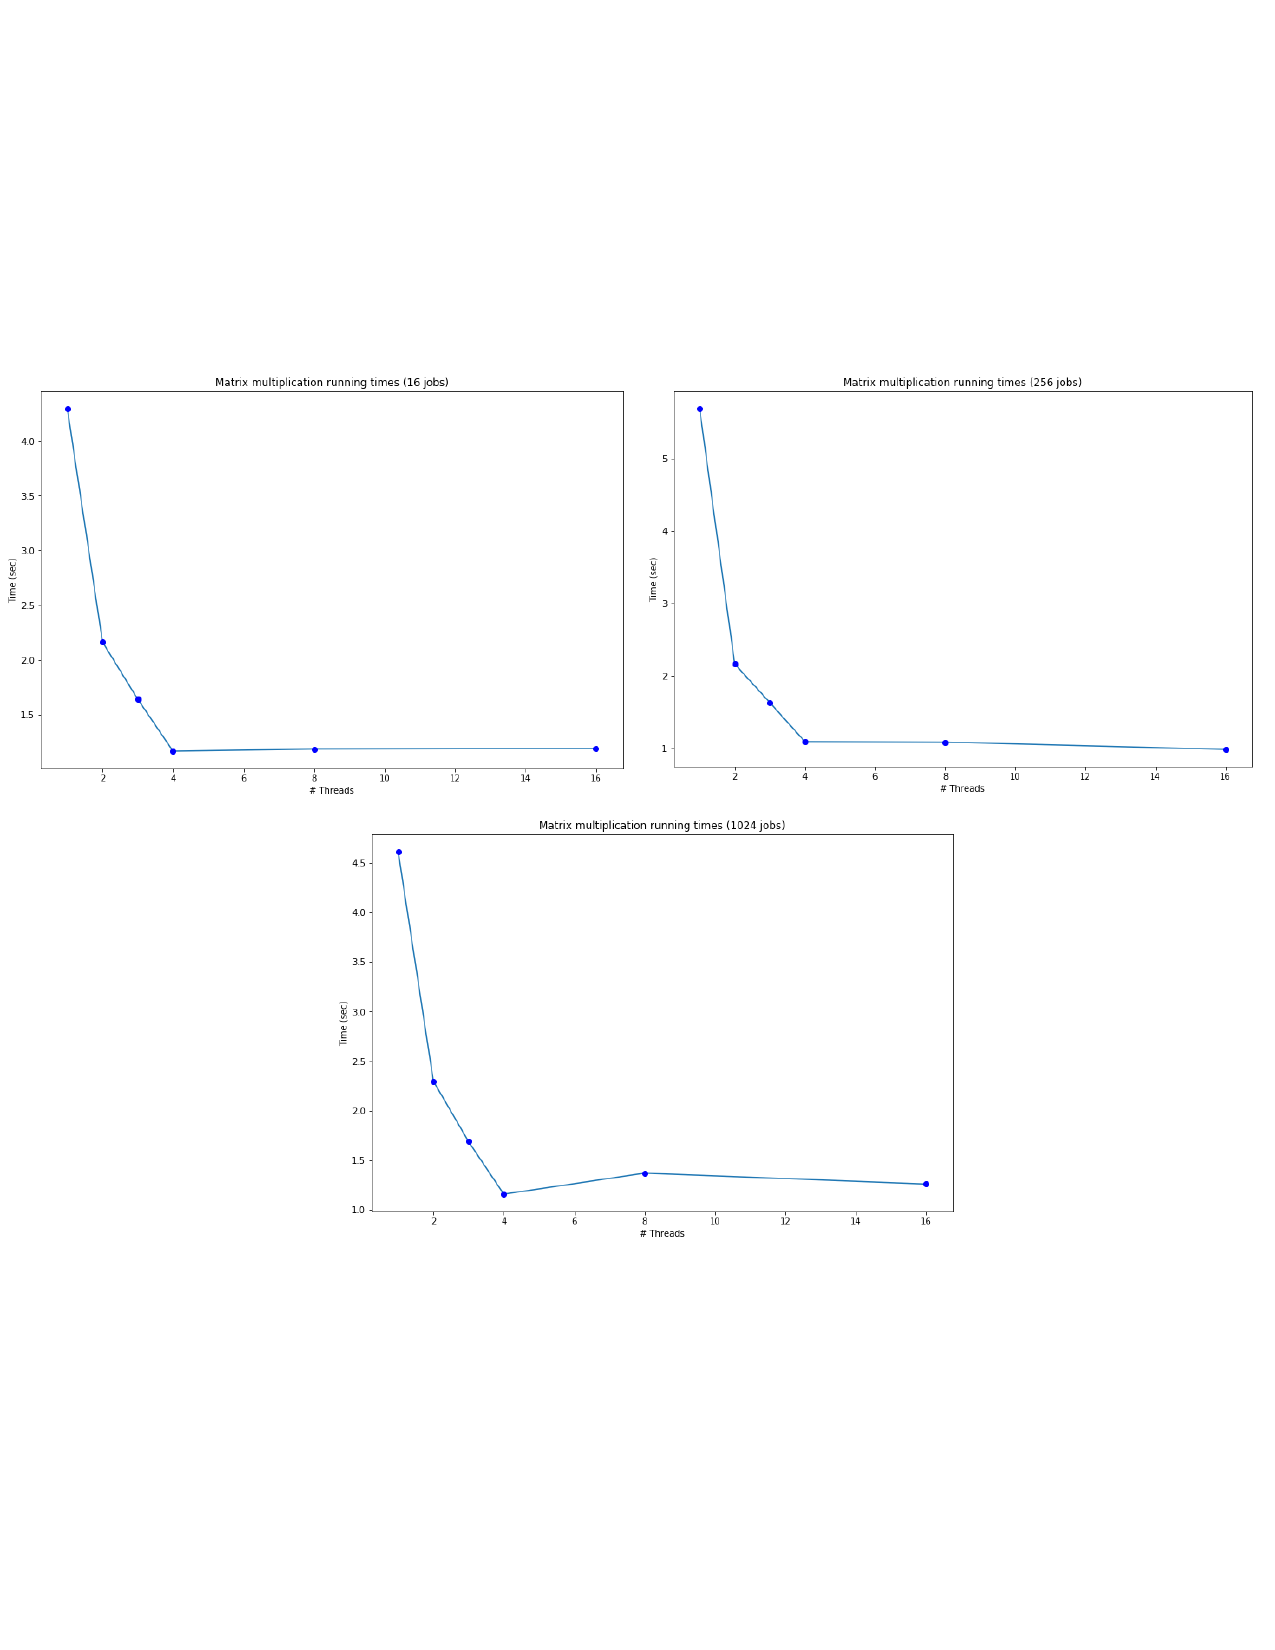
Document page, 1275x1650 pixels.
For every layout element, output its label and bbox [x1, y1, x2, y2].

picture [2, 371, 631, 801]
picture [333, 814, 961, 1244]
picture [643, 371, 1259, 799]
